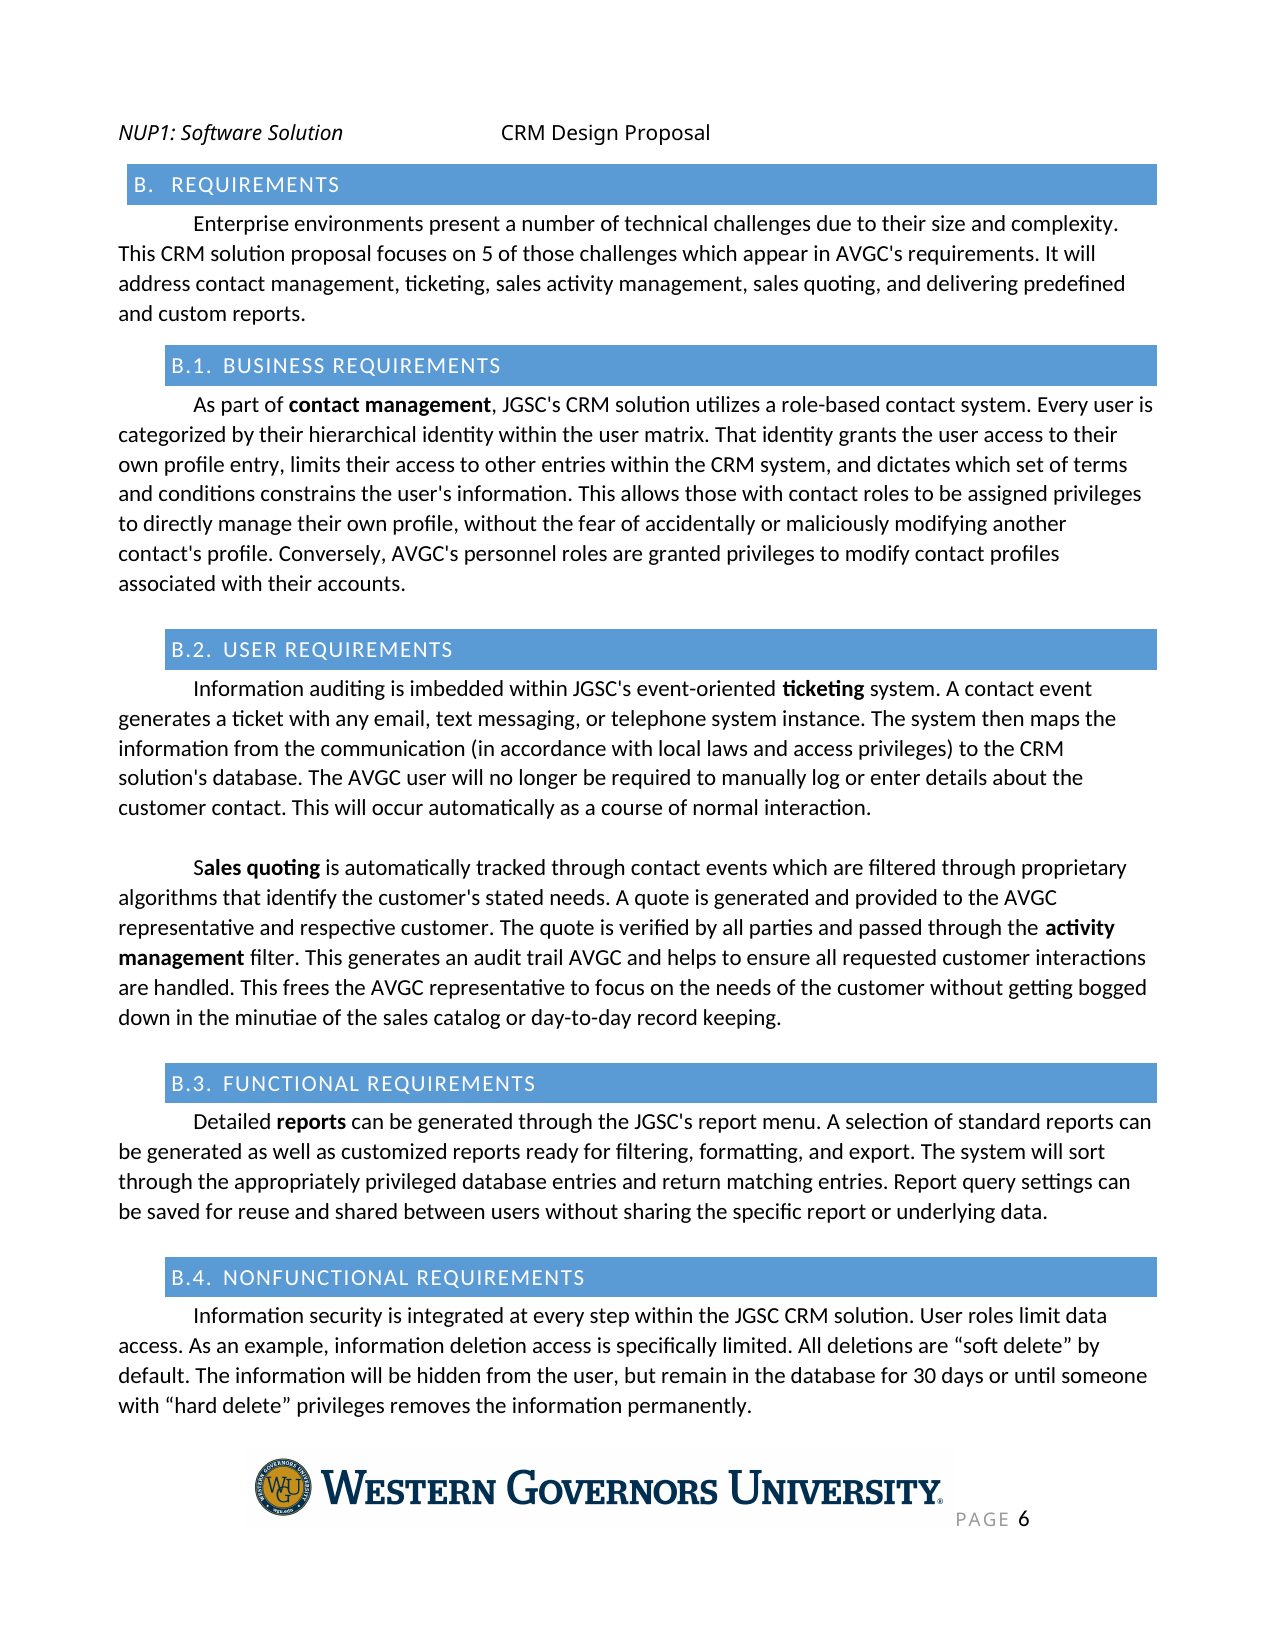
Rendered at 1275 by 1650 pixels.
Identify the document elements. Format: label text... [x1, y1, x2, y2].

text As part of contact management, JGSC's CRM solution utilizes a role-based contact system. Every user is categorized by their hierarchical identity within the user matrix. That identity grants the user access to their own profile entry, limits their access to other entries within the CRM system, and dictates which set of terms and conditions constrains the user's information. This allows those with contact roles to be assigned privileges to directly manage their own profile, without the fear of accidentally or maliciously modifying another contact's profile. Conversely, AVGC's personnel roles are granted privileges to modify contact profiles associated with their accounts. [118, 390, 1157, 597]
subtitle User Requirements [171, 635, 1151, 663]
text Enterprise environments present a number of technical challenges due to their size and complexity. This CRM solution proposal focuses on 5 of those challenges which appear in AVGC's requirements. It will address contact management, ticketing, sales activity management, sales quoting, and delivering predefined and custom reports. [118, 209, 1157, 327]
text Detailed reports can be generated through the JGSC's report menu. A selection of standard reports can be generated as well as customized reports ready for filtering, formatting, and export. The system will sort through the appropriately privileged database entries and return matching entries. Report query settings can be saved for reuse and shared between users without sharing the specific report or underlying data. [118, 1107, 1157, 1225]
text Sales quoting is automatically tracked through contact events which are filtered through proprietary algorithms that identify the customer's stated needs. A quote is generated and provided to the AVGC representative and respective customer. The quote is verified by all parties and passed through the activity management filter. This generates an audit trail AVGC and helps to ensure all requested customer interactions are handled. This frees the AVGC representative to focus on the needs of the customer without getting bogged down in the minutiae of the sales catalog or day-to-day record keeping. [118, 853, 1157, 1031]
subtitle Functional Requirements [171, 1069, 1151, 1097]
text Information security is integrated at every step within the JGSC CRM solution. User roles limit data access. As an example, information deletion access is specifically limited. All deletions are “soft delete” by default. The information will be hidden from the user, but remain in the database for 30 days or until someone with “hard delete” privileges removes the information permanently. [118, 1302, 1157, 1419]
text Information auditing is imbedded within JGSC's event-oriented ticketing system. A contact event generates a ticket with any email, text messaging, or telephone system instance. The system then maps the information from the communication (in accordance with local laws and access privileges) to the CRM solution's database. The AVGC user will no longer be required to manually log or enter details about the customer contact. This will occur automatically as a course of normal interaction. [118, 674, 1157, 821]
subtitle Requirements [134, 171, 1151, 198]
picture [245, 1447, 956, 1527]
subtitle NonFunctional Requirements [171, 1263, 1151, 1291]
subtitle Business Requirements [171, 351, 1151, 379]
